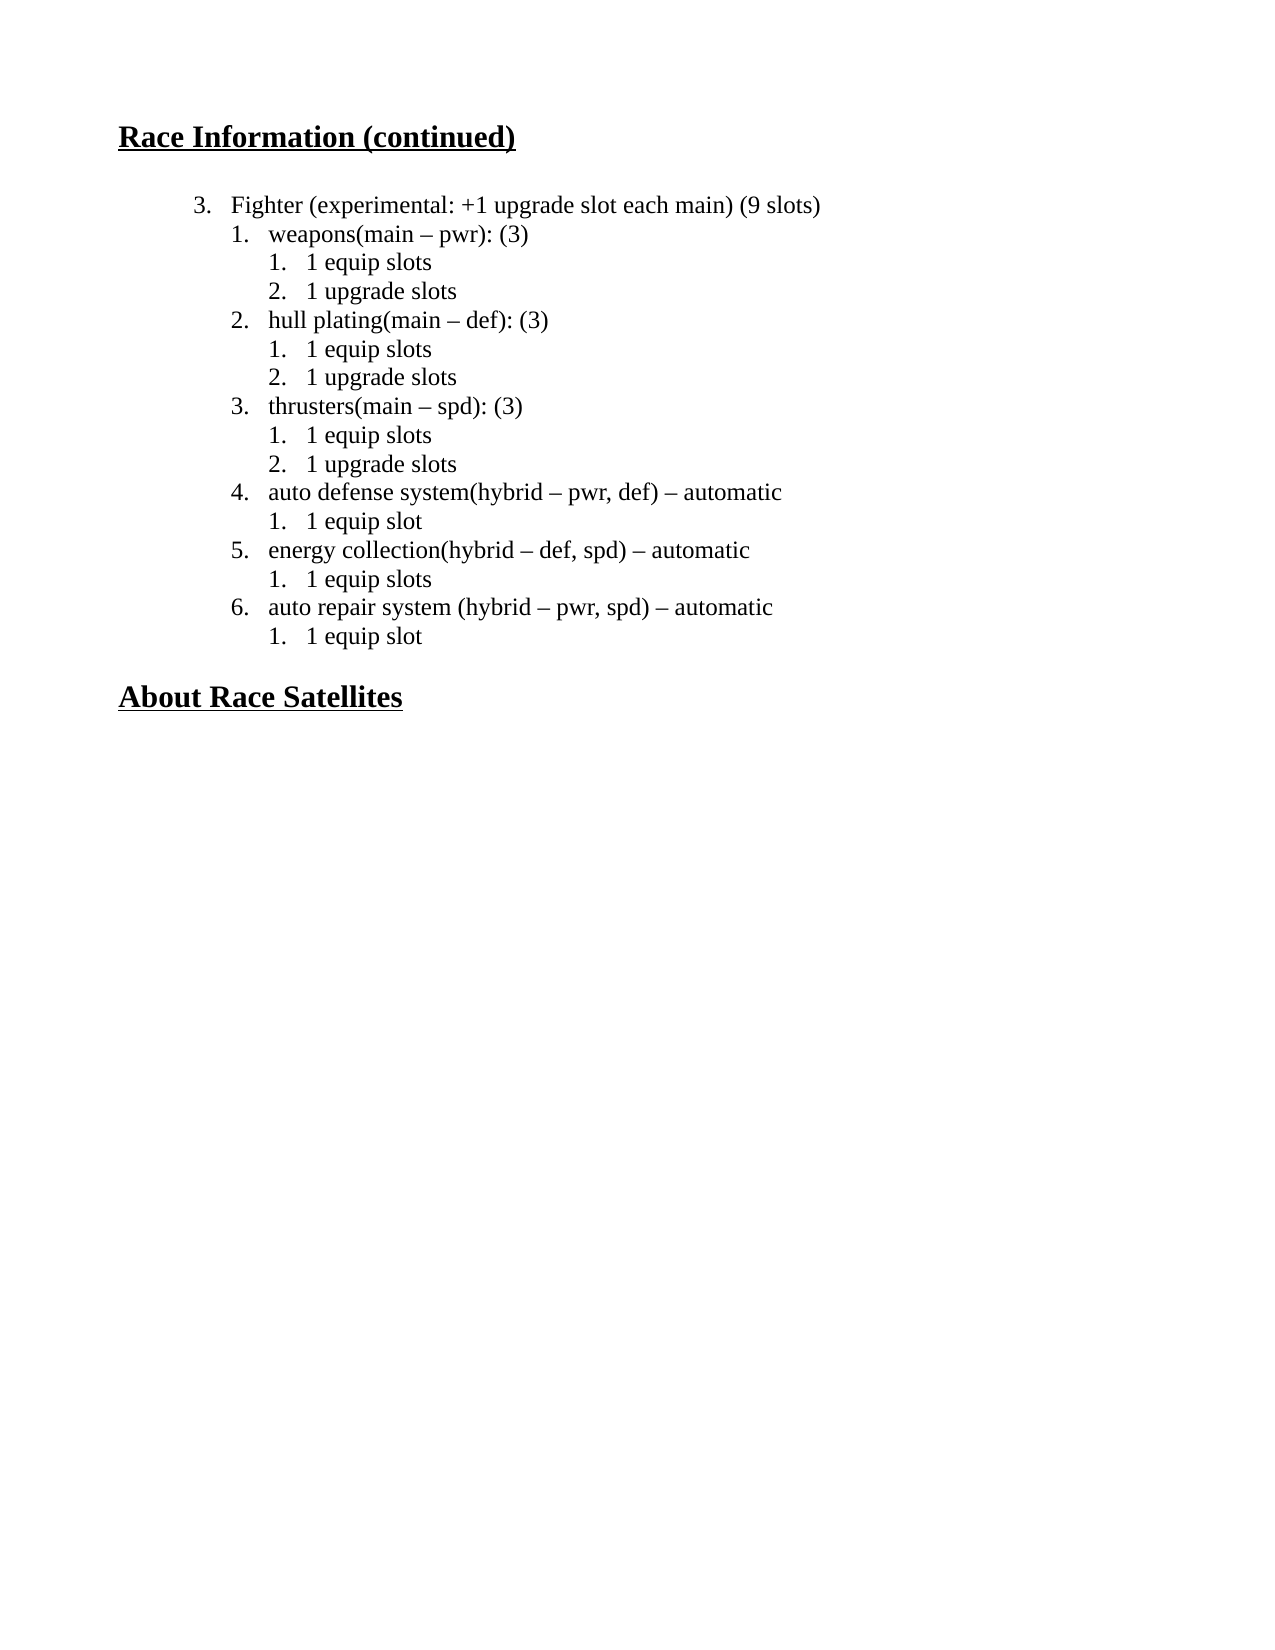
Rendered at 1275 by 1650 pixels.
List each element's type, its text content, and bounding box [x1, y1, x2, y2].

list weapons(main – pwr): (3) [231, 219, 1157, 247]
list 1 equip slot [268, 506, 1157, 535]
list energy collection(hybrid – def, spd) – automatic [231, 535, 1157, 564]
text About Race Satellites [118, 679, 1157, 715]
text Race Information (continued) [118, 118, 1157, 154]
list 1 upgrade slots [268, 362, 1157, 391]
list 1 upgrade slots [268, 276, 1157, 305]
list hull plating(main – def): (3) [231, 305, 1157, 334]
list 1 equip slots [268, 334, 1157, 362]
list 1 equip slot [268, 621, 1157, 650]
list auto defense system(hybrid – pwr, def) – automatic [231, 477, 1157, 506]
list 1 upgrade slots [268, 449, 1157, 477]
list 1 equip slots [268, 247, 1157, 276]
list thrusters(main – spd): (3) [231, 391, 1157, 420]
list 1 equip slots [268, 420, 1157, 449]
list Fighter (experimental: +1 upgrade slot each main) (9 slots) [193, 190, 1157, 219]
list auto repair system (hybrid – pwr, spd) – automatic [231, 592, 1157, 621]
list 1 equip slots [268, 564, 1157, 592]
